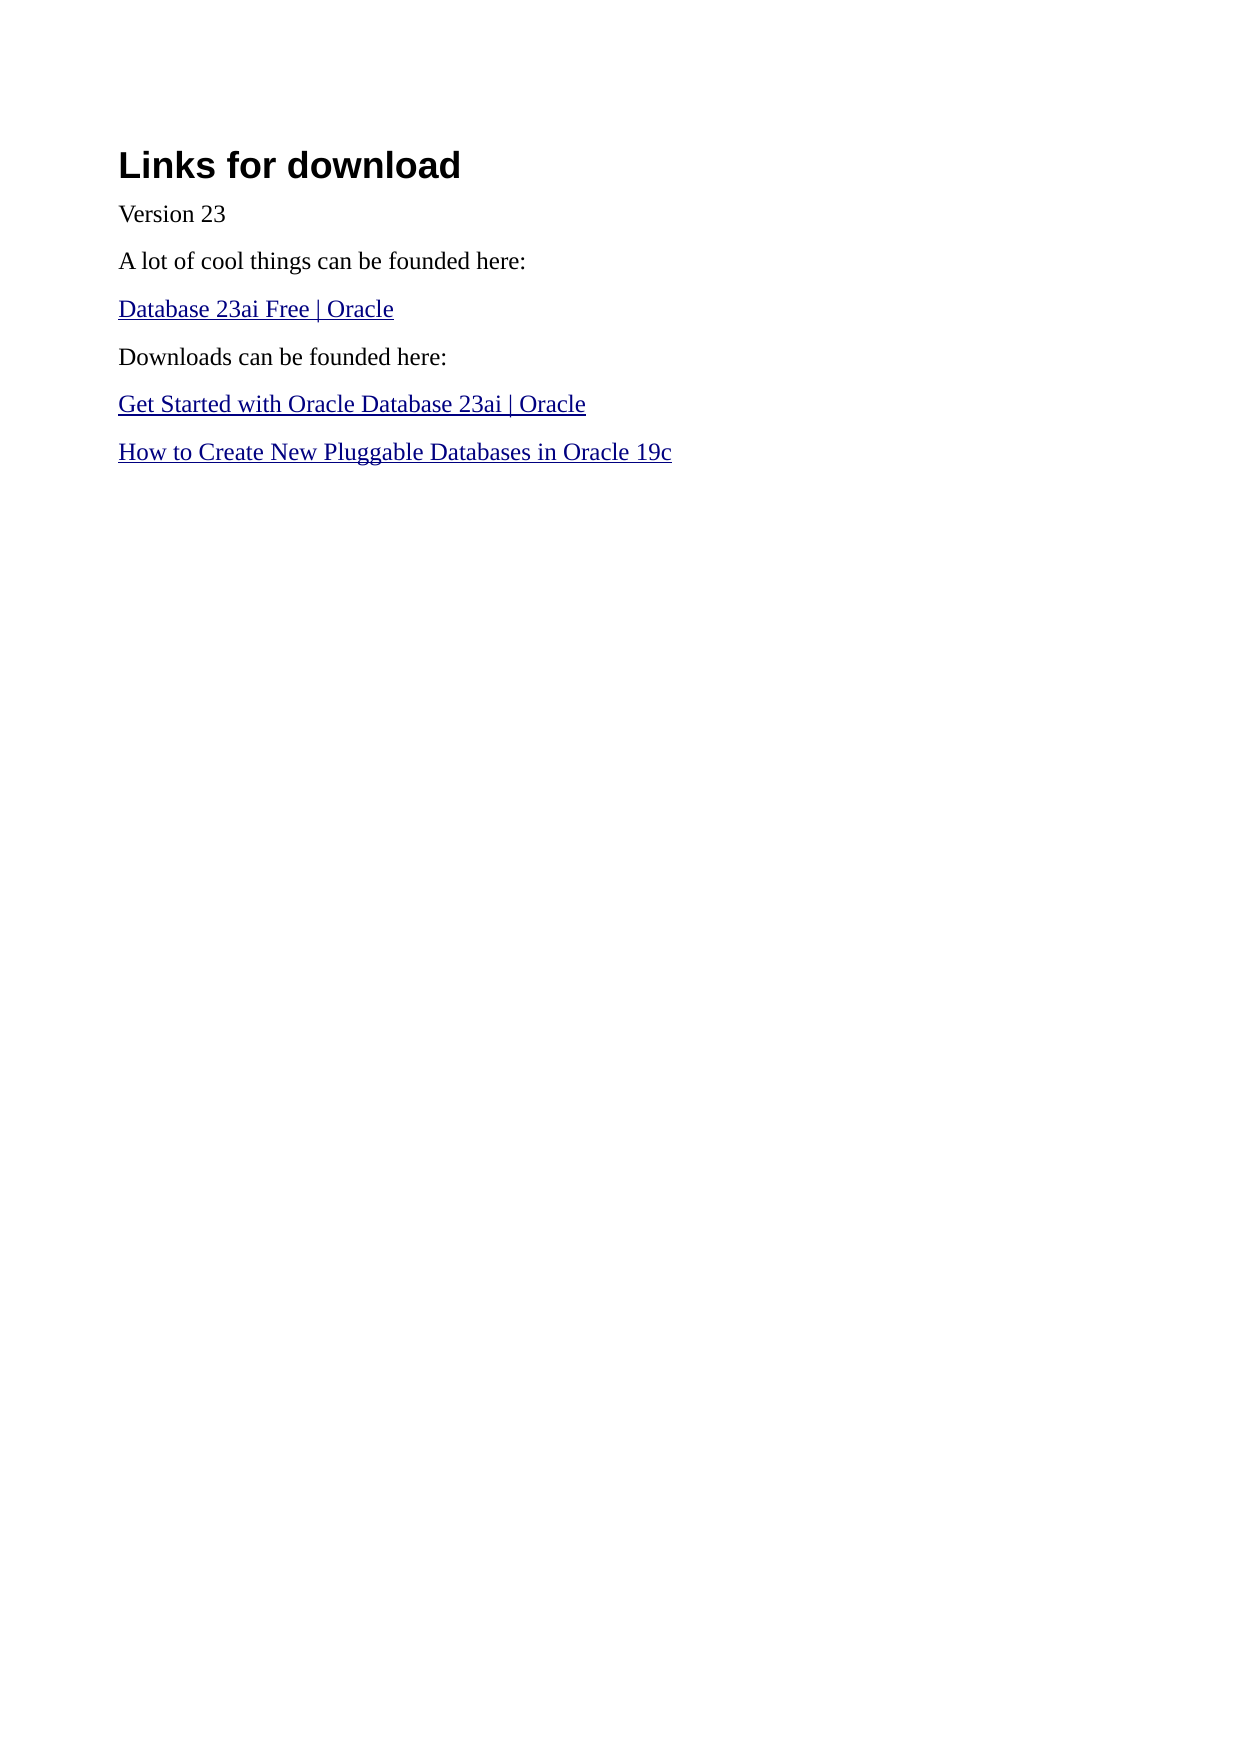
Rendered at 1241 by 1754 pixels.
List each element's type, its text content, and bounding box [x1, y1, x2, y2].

subtitle Links for download [118, 143, 1122, 186]
text A lot of cool things can be founded here: [118, 246, 1122, 275]
text Version 23 [118, 199, 1122, 227]
text Downloads can be founded here: [118, 342, 1122, 370]
text How to Create New Pluggable Databases in Oracle 19c [118, 437, 1122, 466]
text Database 23ai Free | Oracle [118, 294, 1122, 323]
text Get Started with Oracle Database 23ai | Oracle [118, 389, 1122, 418]
